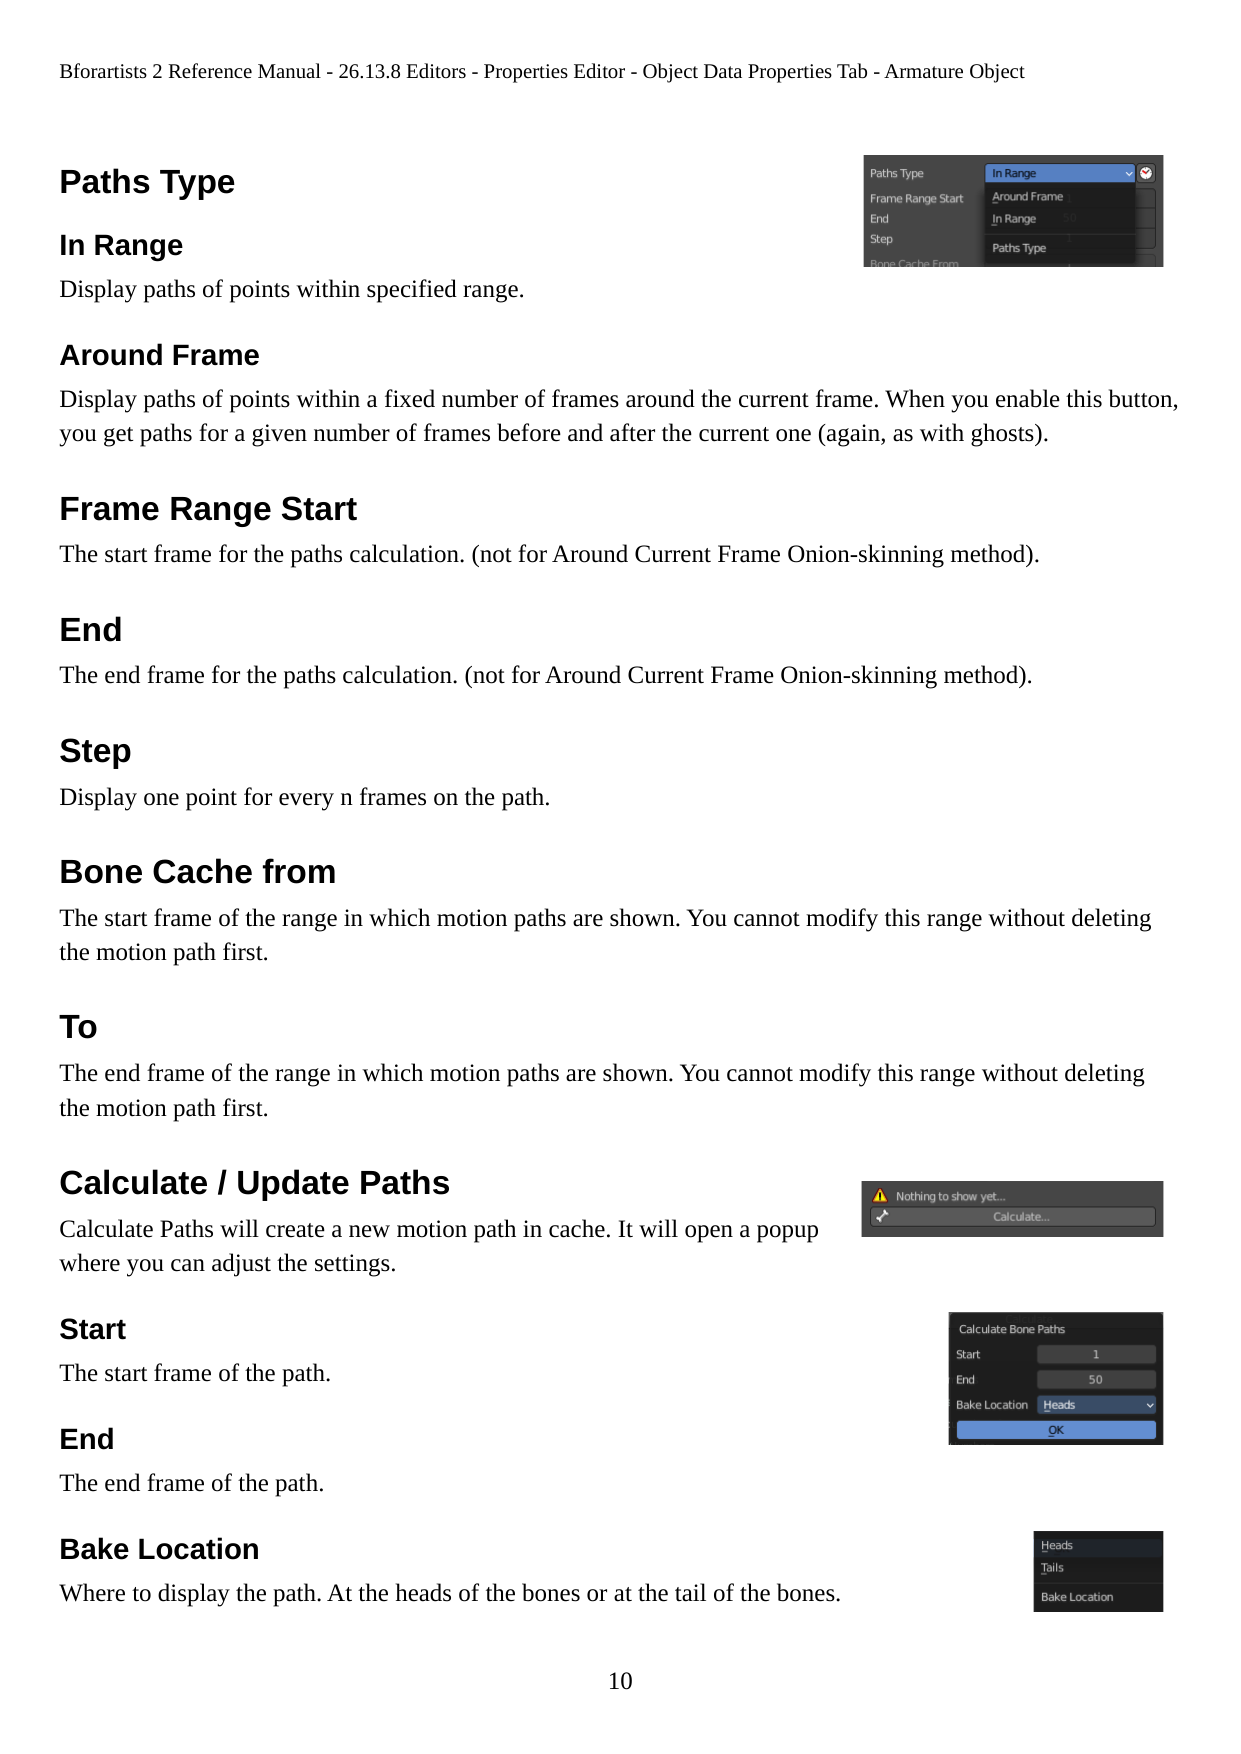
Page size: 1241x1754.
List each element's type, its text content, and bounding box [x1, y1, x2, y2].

subtitle Start [59, 1312, 948, 1346]
subtitle Around Frame [59, 338, 1181, 372]
text Where to display the path. At the heads of the bones or at the tail of the bones. [59, 1578, 1033, 1607]
text The end frame of the path. [59, 1468, 1181, 1497]
text The end frame for the paths calculation. (not for Around Current Frame Onion-skinning method). [59, 661, 1181, 689]
subtitle End [59, 1422, 1181, 1456]
picture [863, 155, 1164, 267]
subtitle [1164, 1532, 1181, 1565]
picture [861, 1181, 1164, 1237]
subtitle End [59, 609, 1181, 648]
subtitle [1164, 162, 1181, 201]
picture [948, 1312, 1164, 1445]
subtitle Frame Range Start [59, 488, 1181, 527]
subtitle Bake Location [59, 1532, 1033, 1565]
subtitle [1164, 228, 1181, 262]
text The end frame of the range in which motion paths are shown. You cannot modify this range without deleting the motion path first. [59, 1058, 1181, 1121]
text Calculate Paths will create a new motion path in cache. It will open a popup where you can adjust the settings. [59, 1214, 1181, 1277]
subtitle Paths Type [59, 162, 863, 201]
picture [1033, 1531, 1164, 1612]
subtitle Step [59, 731, 1181, 769]
text The start frame of the range in which motion paths are shown. You cannot modify this range without deleting the motion path first. [59, 903, 1181, 966]
text The start frame for the paths calculation. (not for Around Current Frame Onion-skinning method). [59, 539, 1181, 568]
subtitle To [59, 1007, 1181, 1046]
text Display paths of points within specified range. [59, 274, 1181, 303]
subtitle Bone Cache from [59, 852, 1181, 890]
text Display paths of points within a fixed number of frames around the current frame. When you enable this button, you get paths for a given number of frames before and after the current one (again, as with ghosts). [59, 384, 1181, 447]
subtitle In Range [59, 228, 863, 262]
text The start frame of the path. [59, 1358, 948, 1387]
subtitle Calculate / Update Paths [59, 1163, 1181, 1201]
text Display one point for every n frames on the path. [59, 782, 1181, 810]
subtitle [1164, 1312, 1181, 1346]
